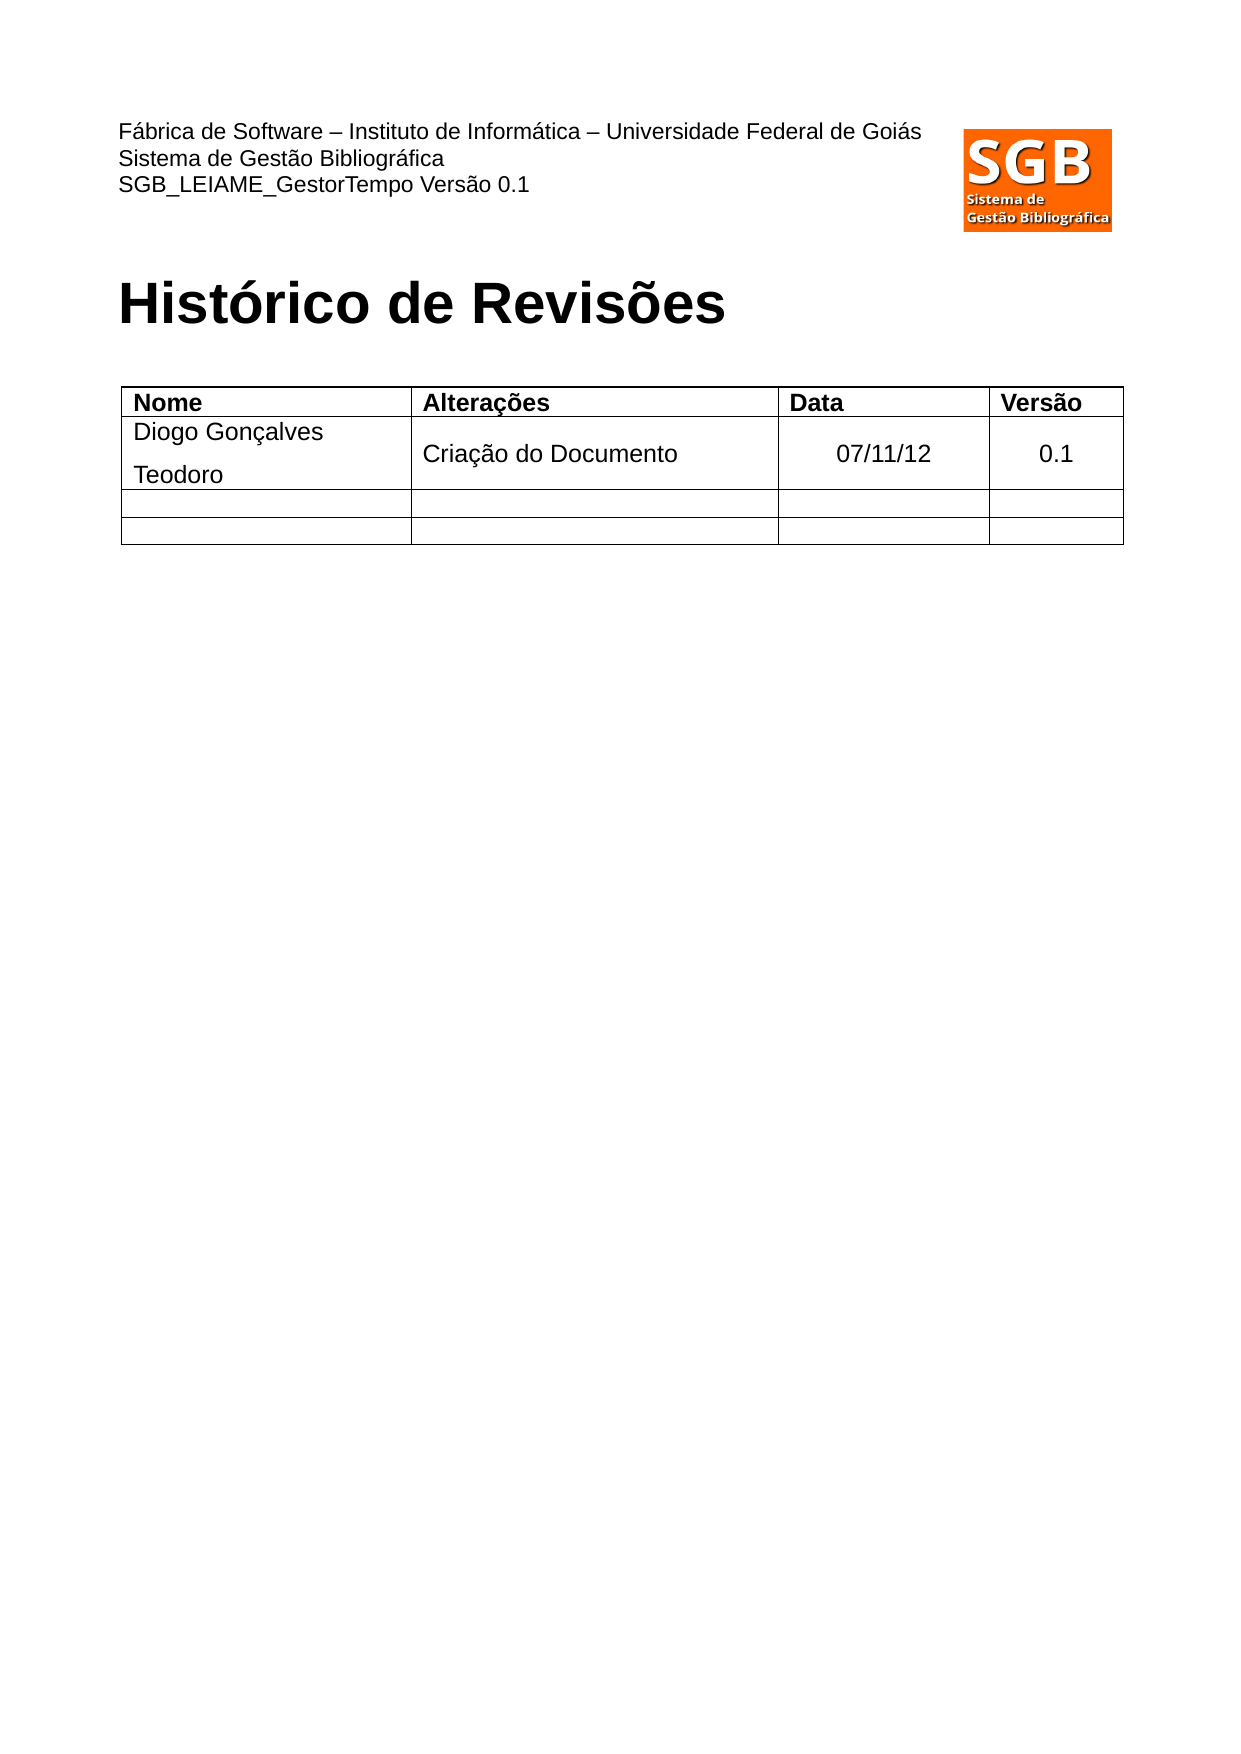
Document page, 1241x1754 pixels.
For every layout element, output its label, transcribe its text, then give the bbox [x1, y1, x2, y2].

table_cell 0.1 [990, 417, 1123, 489]
table_cell Criação do Documento [412, 417, 778, 489]
table_header Alterações [412, 388, 778, 416]
table_cell [990, 518, 1123, 544]
table_header Nome [122, 388, 411, 416]
table_header Data [779, 388, 989, 416]
table_cell Diogo Gonçalves Teodoro [122, 417, 411, 489]
table_cell [779, 518, 989, 544]
picture [963, 129, 1112, 232]
table_cell [990, 490, 1123, 517]
table_cell [412, 518, 778, 544]
table_header Versão [990, 388, 1123, 416]
table_cell [122, 518, 411, 544]
table_cell [779, 490, 989, 517]
text Histórico de Revisões [118, 269, 1122, 336]
table_cell [412, 490, 778, 517]
table_cell 07/11/12 [779, 417, 989, 489]
table_cell [122, 490, 411, 517]
